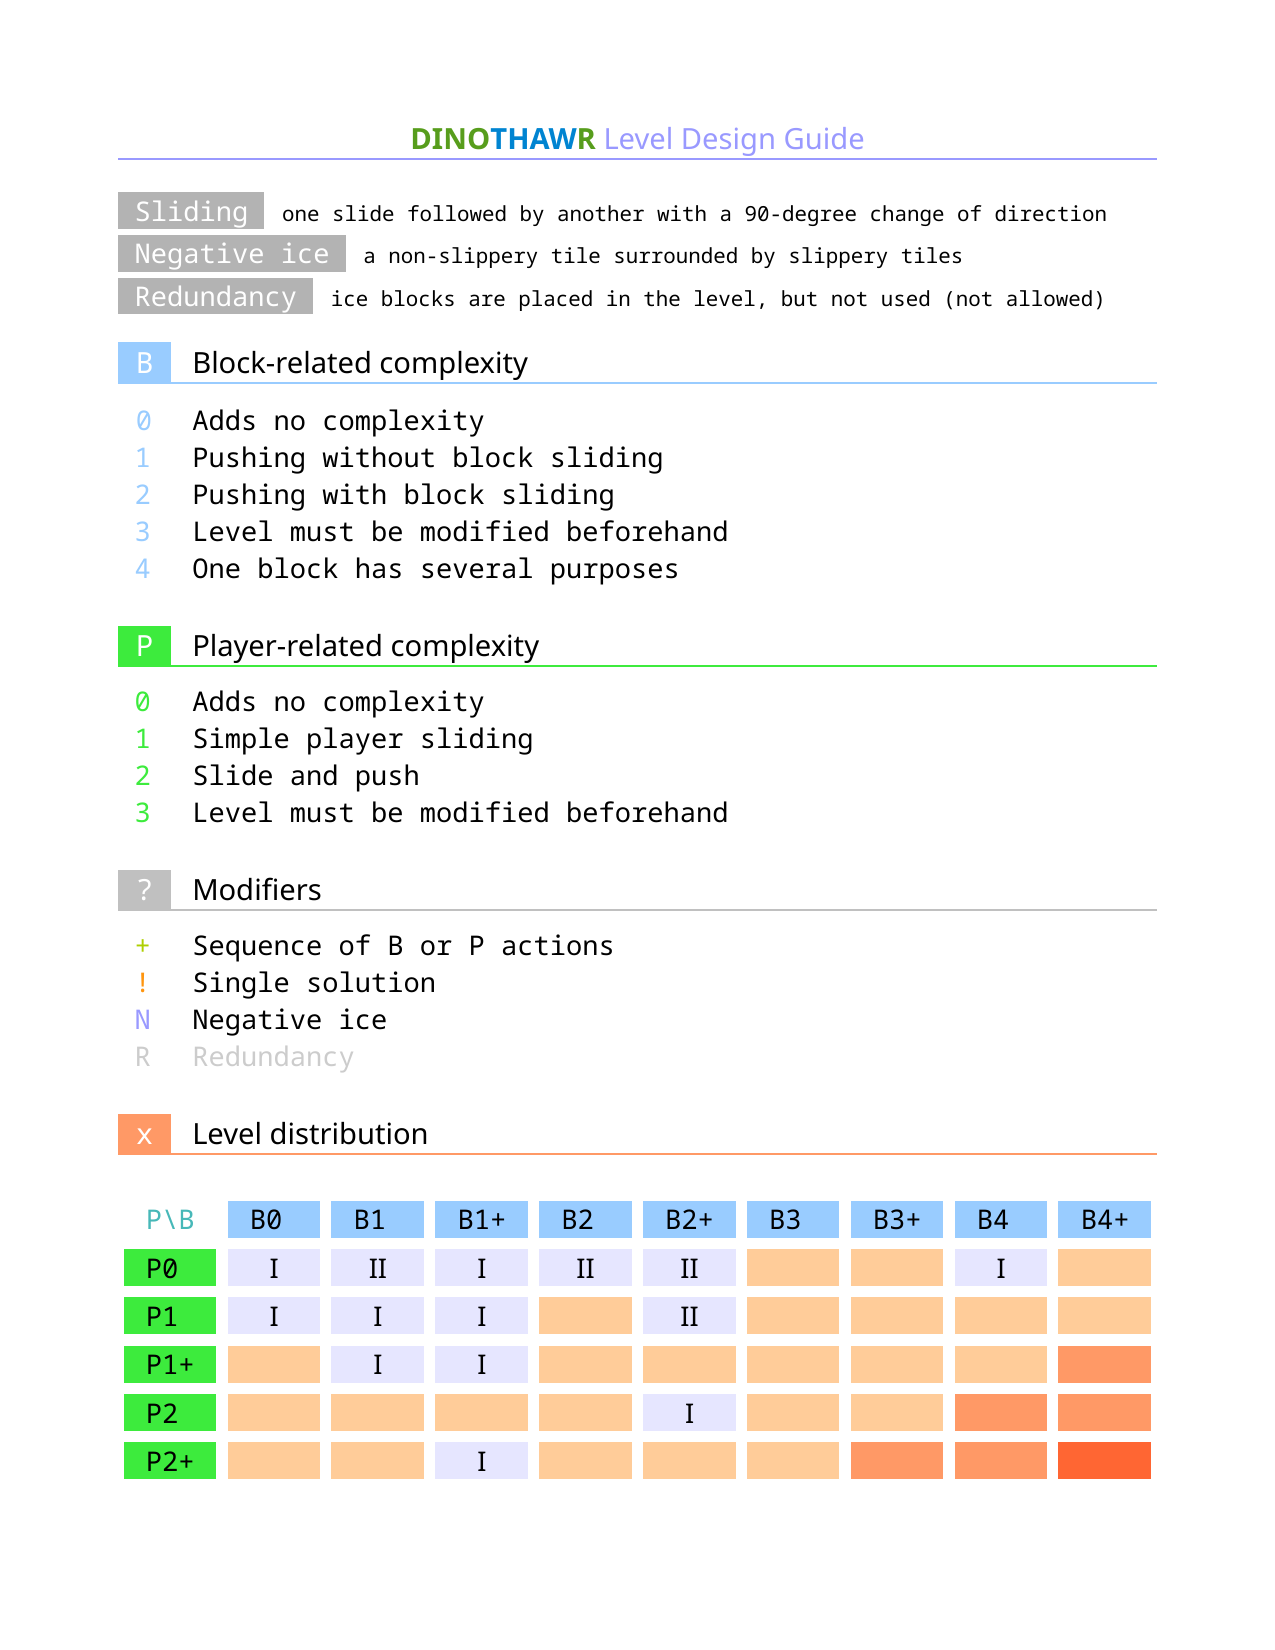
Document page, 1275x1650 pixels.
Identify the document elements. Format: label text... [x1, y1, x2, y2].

table_cell [1053, 1292, 1157, 1340]
table_header B4+ [1053, 1195, 1157, 1243]
table_cell [1053, 1388, 1157, 1437]
table_cell P2+ [118, 1437, 222, 1485]
table_cell II [534, 1243, 637, 1292]
table_cell [845, 1437, 949, 1485]
table_cell [326, 1437, 429, 1485]
table_header B1 [326, 1195, 429, 1243]
text B Block-related complexity [118, 342, 1157, 382]
table_cell [845, 1292, 949, 1340]
table_cell [845, 1388, 949, 1437]
table_cell II [638, 1292, 741, 1340]
table_cell [534, 1437, 637, 1485]
table_cell [949, 1340, 1053, 1388]
table_header B3 [741, 1195, 845, 1243]
table_cell I [222, 1243, 326, 1292]
text ! Single solution [118, 963, 1157, 1000]
table_header B2 [534, 1195, 637, 1243]
table_cell I [430, 1243, 533, 1292]
table_cell I [326, 1292, 429, 1340]
text P Player-related complexity [118, 626, 1157, 665]
text x Level distribution [118, 1113, 1157, 1153]
text 3 Level must be modified beforehand [118, 793, 1157, 830]
text 0 Adds no complexity [118, 399, 1157, 438]
table_header P\B [118, 1195, 222, 1243]
table_cell II [326, 1243, 429, 1292]
text ? Modifiers [118, 869, 1157, 909]
table_cell I [430, 1437, 533, 1485]
table_cell [534, 1388, 637, 1437]
table_cell [430, 1388, 533, 1437]
table_cell [222, 1437, 326, 1485]
table_cell [741, 1292, 845, 1340]
table_cell [741, 1437, 845, 1485]
table_cell I [949, 1243, 1053, 1292]
text 1 Simple player sliding [118, 719, 1157, 756]
table_cell [845, 1243, 949, 1292]
text Negative ice a non-slippery tile surrounded by slippery tiles [118, 233, 1157, 272]
table_cell [638, 1340, 741, 1388]
text Redundancy ice blocks are placed in the level, but not used (not allowed) [118, 275, 1157, 315]
text 3 Level must be modified beforehand [118, 512, 1157, 549]
table_cell P1 [118, 1292, 222, 1340]
table_cell I [326, 1340, 429, 1388]
table_cell [222, 1388, 326, 1437]
table_cell I [638, 1388, 741, 1437]
text 0 Adds no complexity [118, 682, 1157, 719]
table_cell [845, 1340, 949, 1388]
table_cell [222, 1340, 326, 1388]
table_header B0 [222, 1195, 326, 1243]
table_cell I [222, 1292, 326, 1340]
text 2 Pushing with block sliding [118, 475, 1157, 512]
table_cell [741, 1388, 845, 1437]
text Sliding one slide followed by another with a 90-degree change of direction [118, 190, 1157, 229]
table_header B1+ [430, 1195, 533, 1243]
table_cell P1+ [118, 1340, 222, 1388]
table_header B4 [949, 1195, 1053, 1243]
text R Redundancy [118, 1037, 1157, 1074]
text 4 One block has several purposes [118, 549, 1157, 586]
table_cell [1053, 1437, 1157, 1485]
table_cell [741, 1243, 845, 1292]
table_cell [1053, 1243, 1157, 1292]
table_cell [1053, 1340, 1157, 1388]
table_cell [949, 1388, 1053, 1437]
text 2 Slide and push [118, 756, 1157, 793]
table_cell [326, 1388, 429, 1437]
table_header B3+ [845, 1195, 949, 1243]
table_cell I [430, 1340, 533, 1388]
table_cell P2 [118, 1388, 222, 1437]
table_cell [638, 1437, 741, 1485]
table_cell P0 [118, 1243, 222, 1292]
text N Negative ice [118, 1000, 1157, 1037]
table_header B2+ [638, 1195, 741, 1243]
table_cell [534, 1292, 637, 1340]
table_cell [949, 1292, 1053, 1340]
table_cell [534, 1340, 637, 1388]
table_cell [949, 1437, 1053, 1485]
table_cell II [638, 1243, 741, 1292]
table_cell I [430, 1292, 533, 1340]
table_cell [741, 1340, 845, 1388]
text 1 Pushing without block sliding [118, 438, 1157, 475]
text + Sequence of B or P actions [118, 926, 1157, 963]
